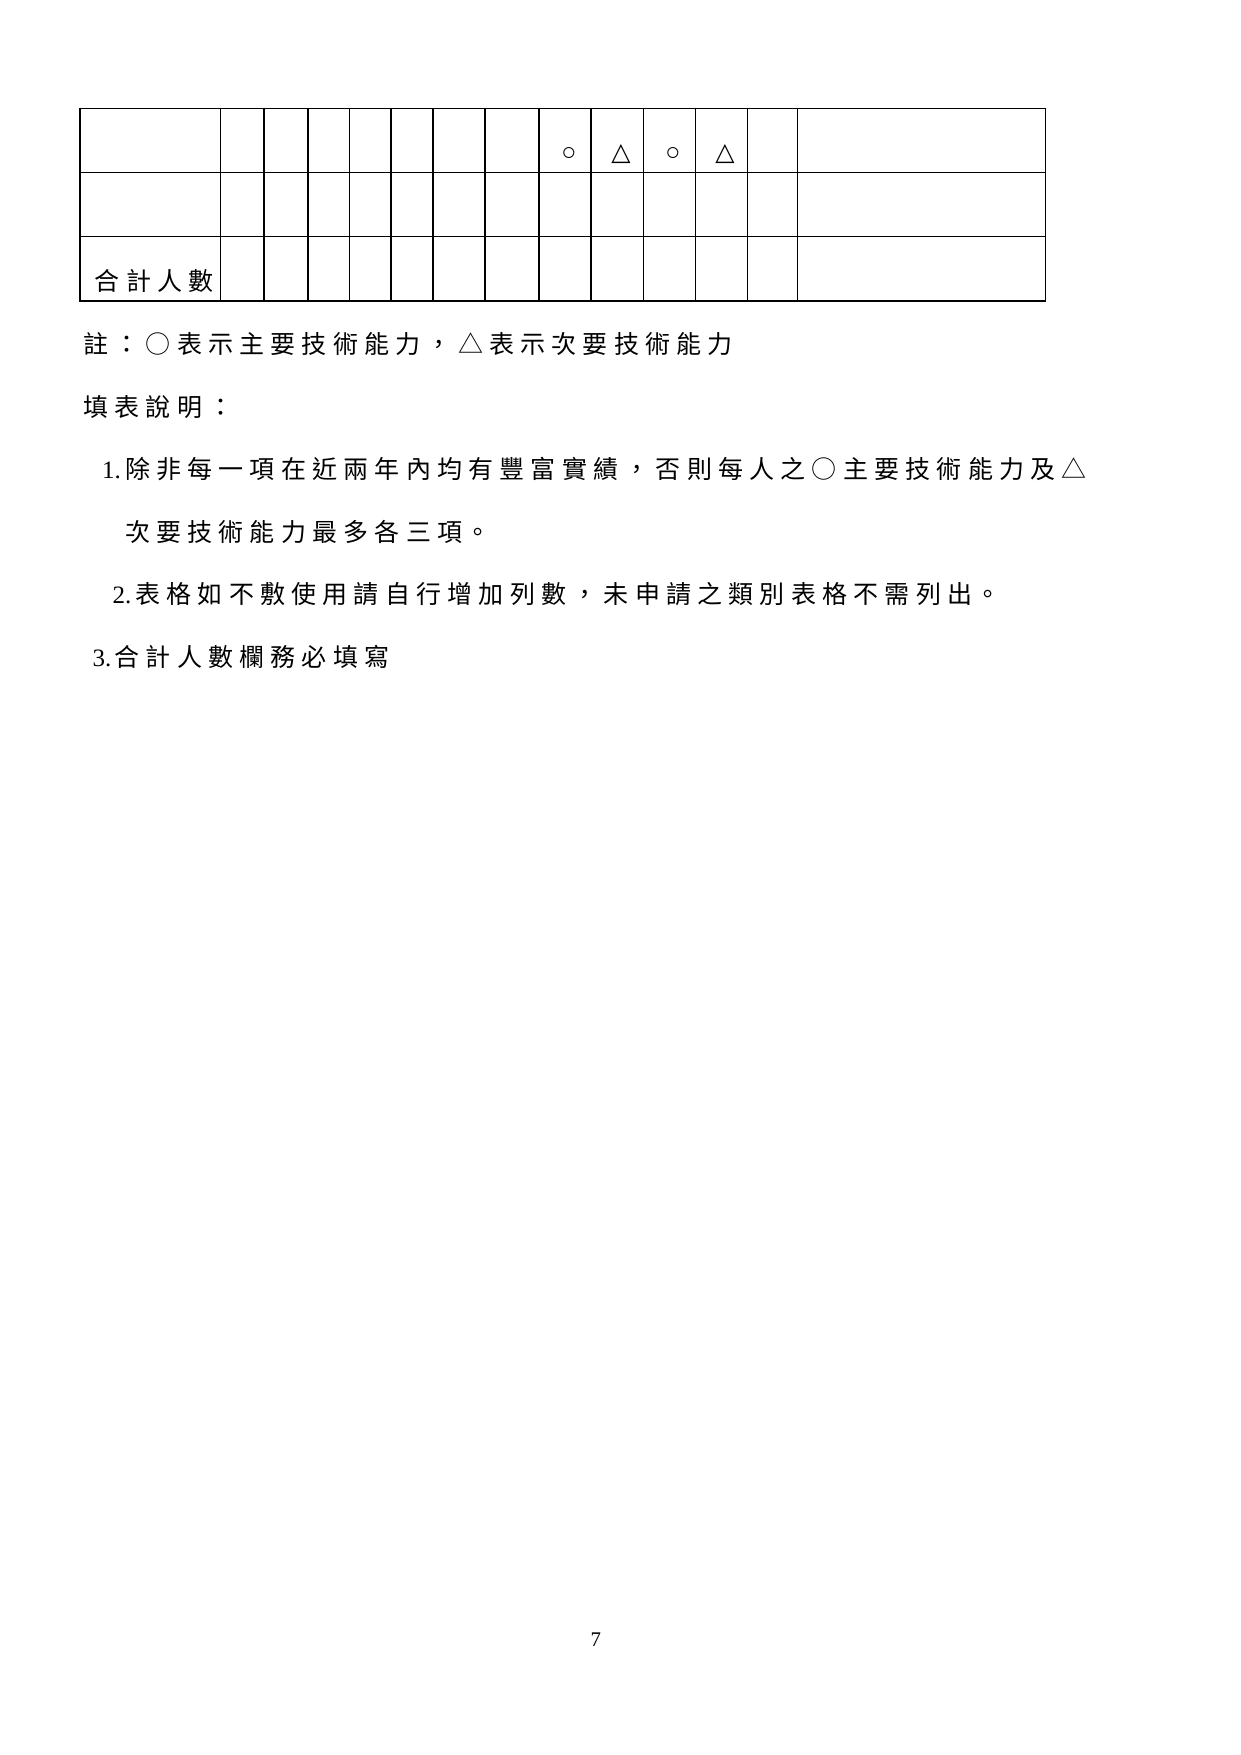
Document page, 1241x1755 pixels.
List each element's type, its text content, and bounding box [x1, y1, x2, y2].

table_cell [434, 173, 484, 236]
table_cell [265, 173, 307, 236]
table_cell [309, 173, 349, 236]
table_cell △ [696, 109, 747, 172]
table_cell ○ [644, 109, 695, 172]
table_cell [540, 173, 590, 236]
table_cell [350, 173, 390, 236]
table_cell 合計人數 [81, 237, 220, 300]
table_cell [221, 109, 263, 172]
table_cell [644, 237, 695, 300]
table_cell [798, 109, 1045, 172]
table_cell [309, 237, 349, 300]
table_cell [434, 237, 484, 300]
text 1.除非每一項在近兩年內均有豐富實績，否則每人之○主要技術能力及△次要技術能力最多各三項。 [101, 426, 1111, 551]
table_cell [392, 109, 432, 172]
table_cell [81, 109, 220, 172]
table_cell [748, 109, 797, 172]
table_cell [592, 237, 643, 300]
table_cell [748, 173, 797, 236]
text 3.合計人數欄務必填寫 [80, 614, 1144, 676]
text 填表說明： [80, 364, 1111, 426]
table_cell [265, 237, 307, 300]
table_cell ○ [540, 109, 590, 172]
table_cell [81, 173, 220, 236]
table_cell [748, 237, 797, 300]
table_cell [696, 237, 747, 300]
table_cell [486, 173, 538, 236]
table_cell [486, 109, 538, 172]
text 註：○表示主要技術能力，△表示次要技術能力 [80, 301, 1111, 364]
table_cell [392, 173, 432, 236]
table_cell [644, 173, 695, 236]
table_cell [265, 109, 307, 172]
table_cell [350, 109, 390, 172]
table_cell [798, 173, 1045, 236]
table_cell [221, 237, 263, 300]
table_cell △ [592, 109, 643, 172]
table_cell [309, 109, 349, 172]
table_cell [221, 173, 263, 236]
text 2.表格如不敷使用請自行增加列數，未申請之類別表格不需列出。 [103, 551, 1111, 614]
table_cell [350, 237, 390, 300]
table_cell [434, 109, 484, 172]
table_cell [696, 173, 747, 236]
table_cell [392, 237, 432, 300]
table_cell [592, 173, 643, 236]
table_cell [486, 237, 538, 300]
table_cell [798, 237, 1045, 300]
table_cell [540, 237, 590, 300]
